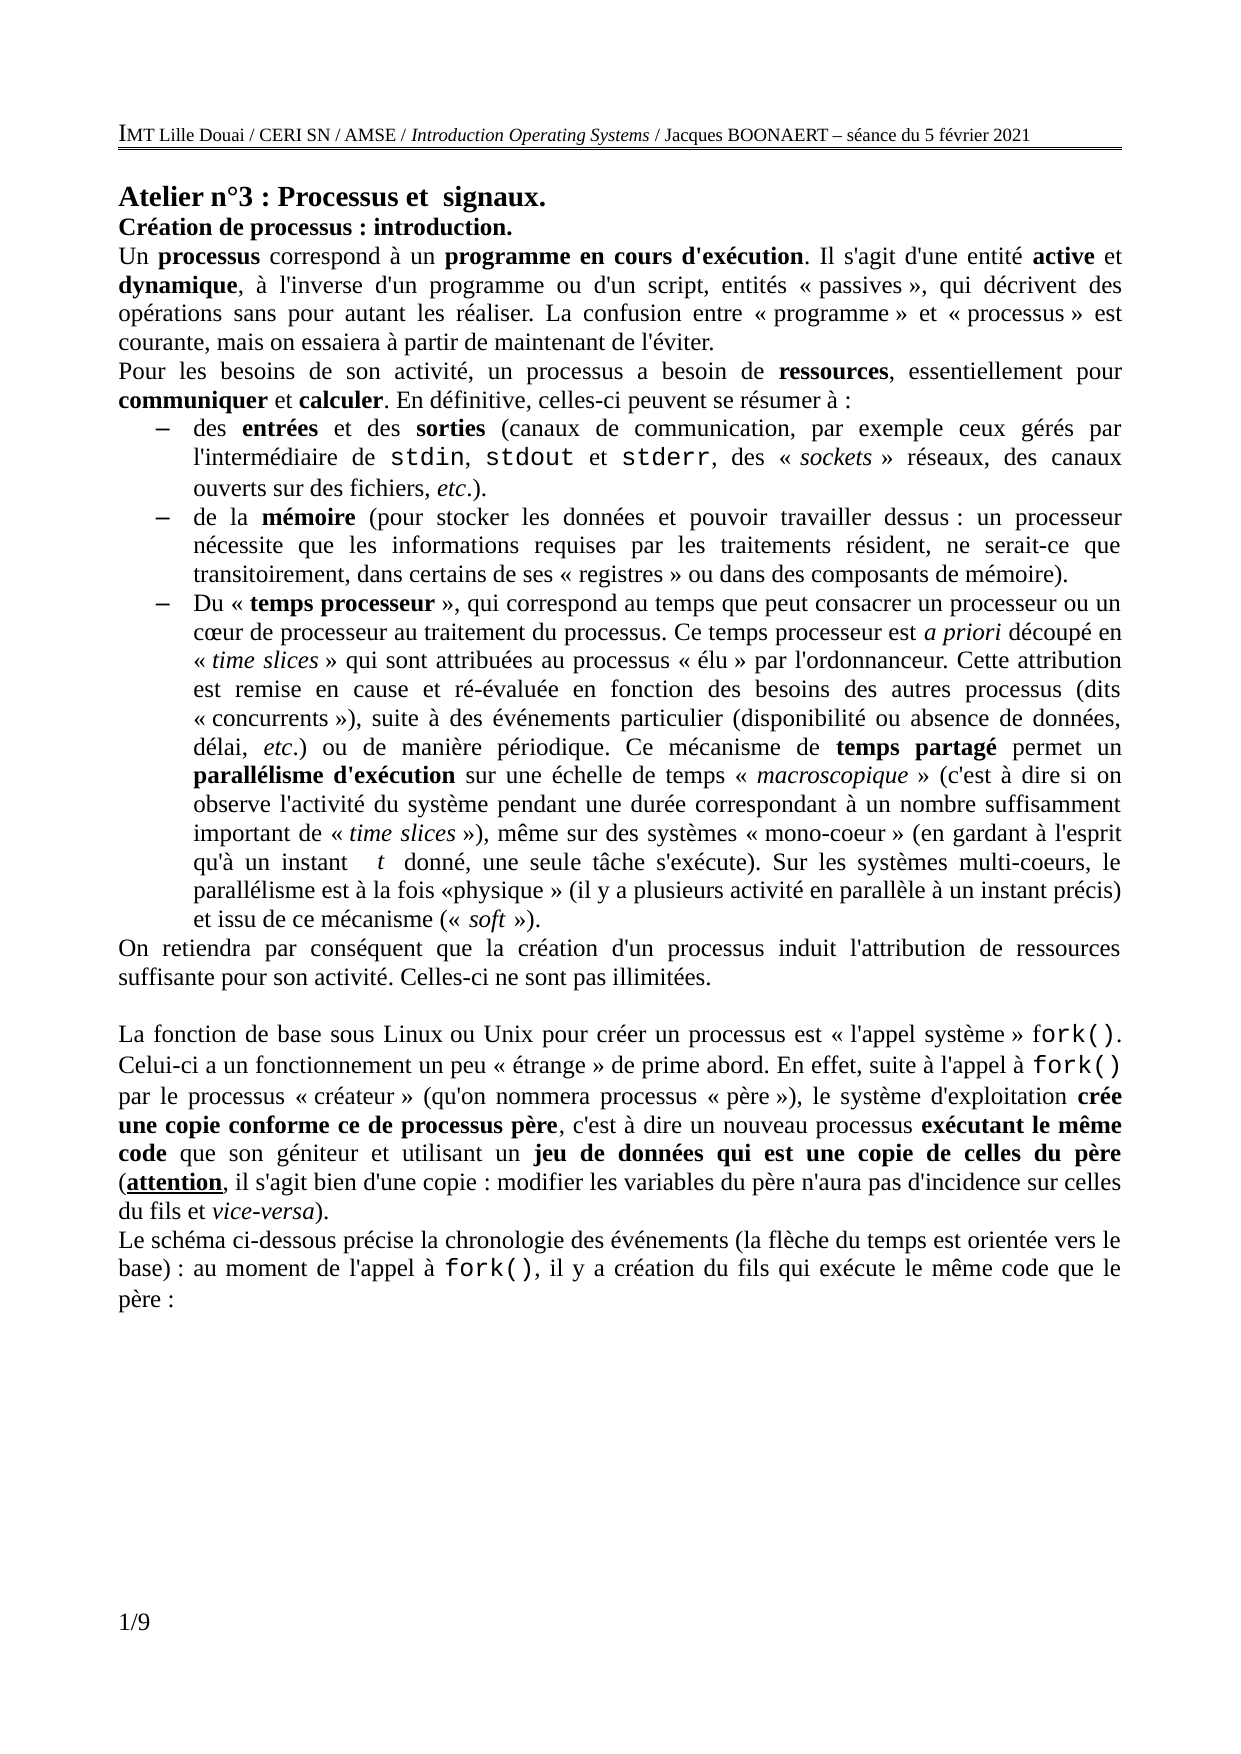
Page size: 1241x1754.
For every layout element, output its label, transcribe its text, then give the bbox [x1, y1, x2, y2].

list des entrées et des sorties (canaux de communication, par exemple ceux gérés par l'intermédiaire de stdin, stdout et stderr, des « sockets » réseaux, des canaux ouverts sur des fichiers, etc.). [156, 413, 1122, 502]
text La fonction de base sous Linux ou Unix pour créer un processus est « l'appel système » fork(). Celui-ci a un fonctionnement un peu « étrange » de prime abord. En effet, suite à l'appel à fork() par le processus « créateur » (qu'on nommera processus « père »), le système d'exploitation crée une copie conforme ce de processus père, c'est à dire un nouveau processus exécutant le même code que son géniteur et utilisant un jeu de données qui est une copie de celles du père (attention, il s'agit bien d'une copie : modifier les variables du père n'aura pas d'incidence sur celles du fils et vice-versa). [118, 1019, 1122, 1225]
list de la mémoire (pour stocker les données et pouvoir travailler dessus : un processeur nécessite que les informations requises par les traitements résident, ne serait-ce que transitoirement, dans certains de ses « registres » ou dans des composants de mémoire). [156, 502, 1122, 588]
text Un processus correspond à un programme en cours d'exécution. Il s'agit d'une entité active et dynamique, à l'inverse d'un programme ou d'un script, entités « passives », qui décrivent des opérations sans pour autant les réaliser. La confusion entre « programme » et « processus » est courante, mais on essaiera à partir de maintenant de l'éviter. [118, 241, 1122, 356]
list Du « temps processeur », qui correspond au temps que peut consacrer un processeur ou un cœur de processeur au traitement du processus. Ce temps processeur est a priori découpé en « time slices » qui sont attribuées au processus « élu » par l'ordonnanceur. Cette attribution est remise en cause et ré-évaluée en fonction des besoins des autres processus (dits « concurrents »), suite à des événements particulier (disponibilité ou absence de données, délai, etc.) ou de manière périodique. Ce mécanisme de temps partagé permet un parallélisme d'exécution sur une échelle de temps « macroscopique » (c'est à dire si on observe l'activité du système pendant une durée correspondant à un nombre suffisamment important de « time slices »), même sur des systèmes « mono-coeur » (en gardant à l'esprit qu'à un instant donné, une seule tâche s'exécute). Sur les systèmes multi-coeurs, le parallélisme est à la fois «physique » (il y a plusieurs activité en parallèle à un instant précis) et issu de ce mécanisme (« soft »). [156, 588, 1122, 933]
text Le schéma ci-dessous précise la chronologie des événements (la flèche du temps est orientée vers le base) : au moment de l'appel à fork(), il y a création du fils qui exécute le même code que le père : [118, 1225, 1122, 1313]
text Pour les besoins de son activité, un processus a besoin de ressources, essentiellement pour communiquer et calculer. En définitive, celles-ci peuvent se résumer à : [118, 356, 1122, 413]
text Création de processus : introduction. [118, 212, 1122, 241]
text On retiendra par conséquent que la création d'un processus induit l'attribution de ressources suffisante pour son activité. Celles-ci ne sont pas illimitées. [118, 933, 1122, 991]
text Atelier n°3 : Processus et signaux. [118, 179, 1122, 212]
